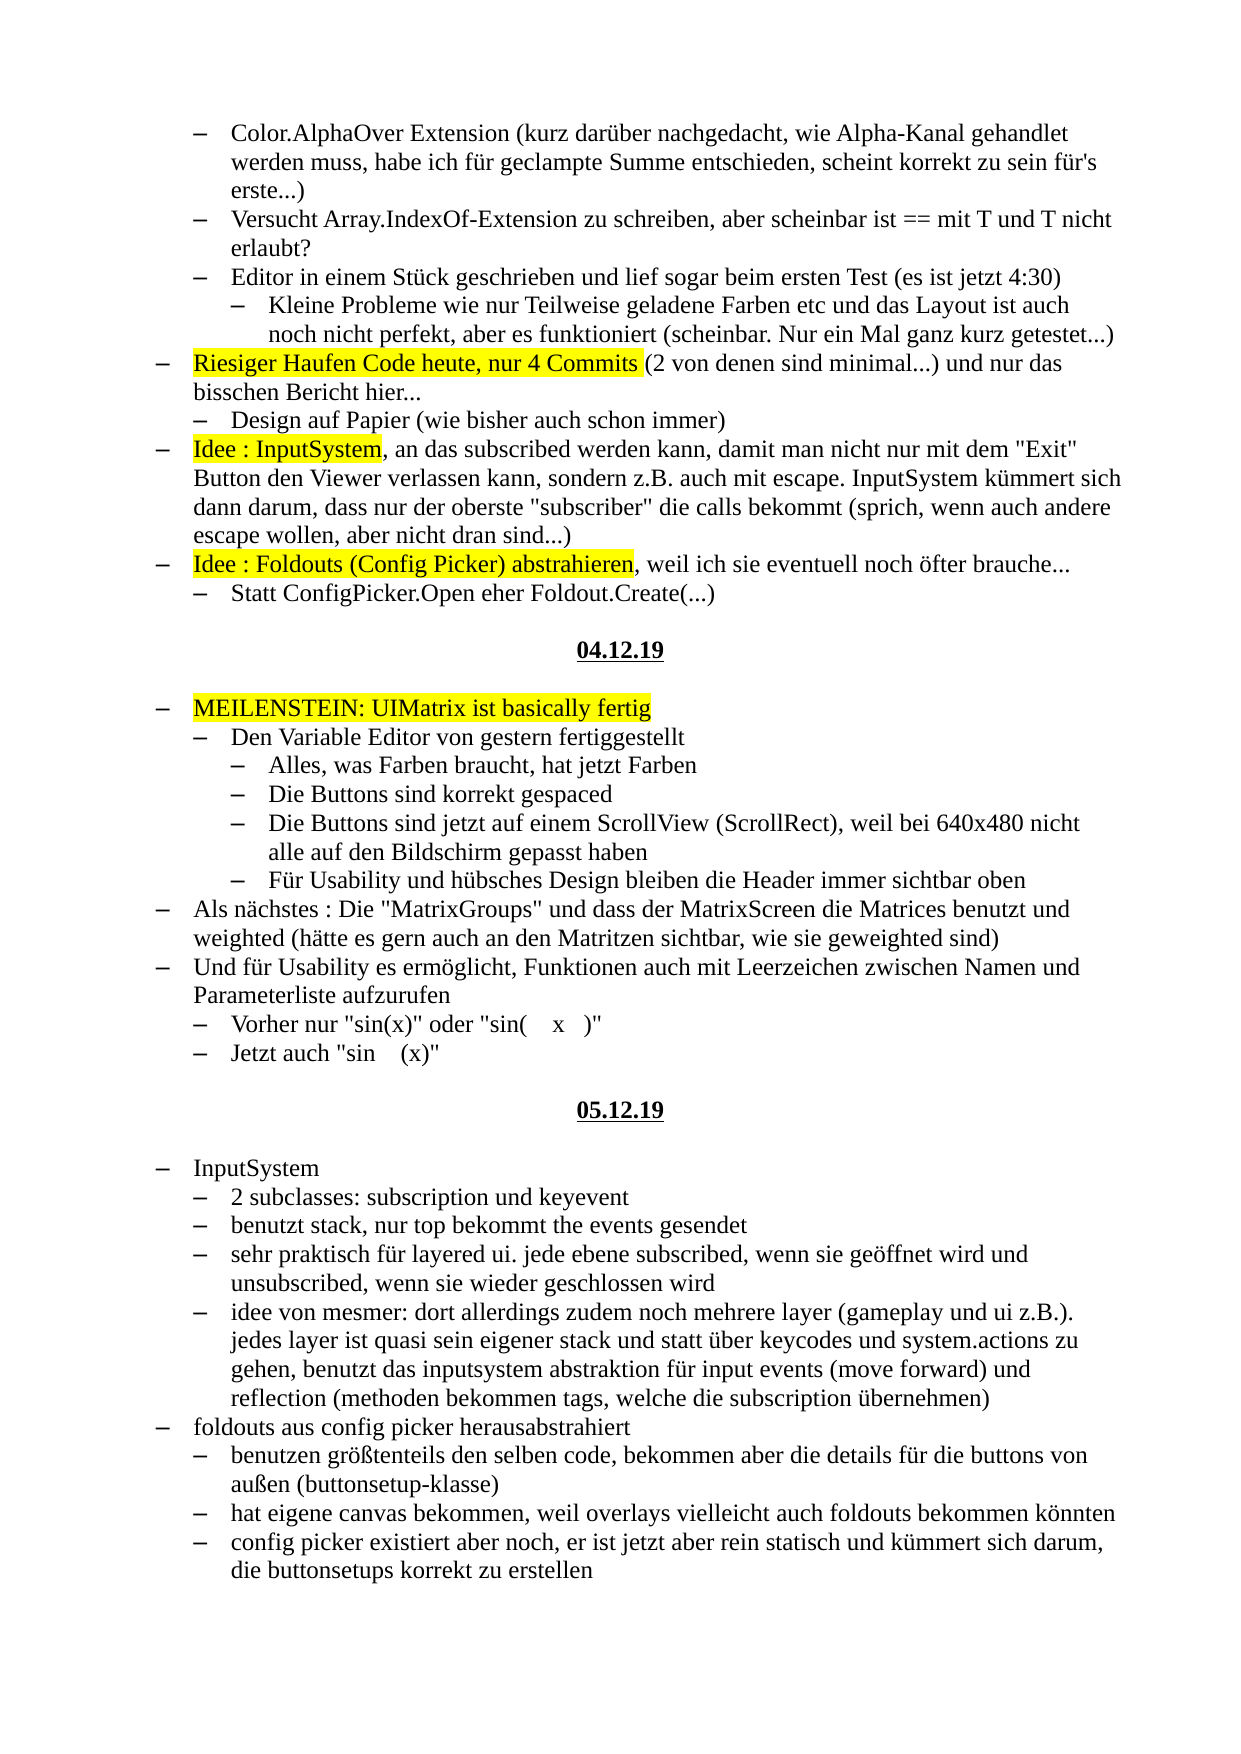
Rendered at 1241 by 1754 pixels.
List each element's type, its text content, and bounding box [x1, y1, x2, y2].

list Statt ConfigPicker.Open eher Foldout.Create(...) [193, 578, 1122, 607]
list Für Usability und hübsches Design bleiben die Header immer sichtbar oben [231, 866, 1122, 894]
list benutzt stack, nur top bekommt the events gesendet [193, 1211, 1122, 1239]
list config picker existiert aber noch, er ist jetzt aber rein statisch und kümmert sich darum, die buttonsetups korrekt zu erstellen [193, 1527, 1122, 1584]
list benutzen größtenteils den selben code, bekommen aber die details für die buttons von außen (buttonsetup-klasse) [193, 1441, 1122, 1498]
list 2 subclasses: subscription und keyevent [193, 1182, 1122, 1211]
list Den Variable Editor von gestern fertiggestellt [193, 722, 1122, 751]
list Color.AlphaOver Extension (kurz darüber nachgedacht, wie Alpha-Kanal gehandlet werden muss, habe ich für geclampte Summe entschieden, scheint korrekt zu sein für's erste...) [193, 118, 1122, 204]
list Kleine Probleme wie nur Teilweise geladene Farben etc und das Layout ist auch noch nicht perfekt, aber es funktioniert (scheinbar. Nur ein Mal ganz kurz getestet...) [231, 291, 1122, 348]
list Als nächstes : Die "MatrixGroups" und dass der MatrixScreen die Matrices benutzt und weighted (hätte es gern auch an den Matritzen sichtbar, wie sie geweighted sind) [156, 894, 1122, 952]
list Idee : Foldouts (Config Picker) abstrahieren, weil ich sie eventuell noch öfter brauche... [156, 549, 1122, 578]
list Versucht Array.IndexOf-Extension zu schreiben, aber scheinbar ist == mit T und T nicht erlaubt? [193, 204, 1122, 262]
text 05.12.19 [118, 1096, 1122, 1124]
list sehr praktisch für layered ui. jede ebene subscribed, wenn sie geöffnet wird und unsubscribed, wenn sie wieder geschlossen wird [193, 1239, 1122, 1297]
list Design auf Papier (wie bisher auch schon immer) [193, 406, 1122, 434]
list InputSystem [156, 1153, 1122, 1182]
list hat eigene canvas bekommen, weil overlays vielleicht auch foldouts bekommen könnten [193, 1498, 1122, 1527]
list Riesiger Haufen Code heute, nur 4 Commits (2 von denen sind minimal...) und nur das bisschen Bericht hier... [156, 348, 1122, 406]
list foldouts aus config picker herausabstrahiert [156, 1412, 1122, 1441]
list Die Buttons sind jetzt auf einem ScrollView (ScrollRect), weil bei 640x480 nicht alle auf den Bildschirm gepasst haben [231, 808, 1122, 866]
list Alles, was Farben braucht, hat jetzt Farben [231, 751, 1122, 779]
list MEILENSTEIN: UIMatrix ist basically fertig [156, 693, 1122, 722]
list Und für Usability es ermöglicht, Funktionen auch mit Leerzeichen zwischen Namen und Parameterliste aufzurufen [156, 952, 1122, 1009]
list Die Buttons sind korrekt gespaced [231, 779, 1122, 808]
text 04.12.19 [118, 636, 1122, 664]
list Editor in einem Stück geschrieben und lief sogar beim ersten Test (es ist jetzt 4:30) [193, 262, 1122, 291]
list Jetzt auch "sin (x)" [193, 1038, 1122, 1067]
list Idee : InputSystem, an das subscribed werden kann, damit man nicht nur mit dem "Exit" Button den Viewer verlassen kann, sondern z.B. auch mit escape. InputSystem kümmert sich dann darum, dass nur der oberste "subscriber" die calls bekommt (sprich, wenn auch andere escape wollen, aber nicht dran sind...) [156, 434, 1122, 549]
list idee von mesmer: dort allerdings zudem noch mehrere layer (gameplay und ui z.B.). jedes layer ist quasi sein eigener stack und statt über keycodes und system.actions zu gehen, benutzt das inputsystem abstraktion für input events (move forward) und reflection (methoden bekommen tags, welche die subscription übernehmen) [193, 1297, 1122, 1412]
list Vorher nur "sin(x)" oder "sin( x )" [193, 1009, 1122, 1038]
